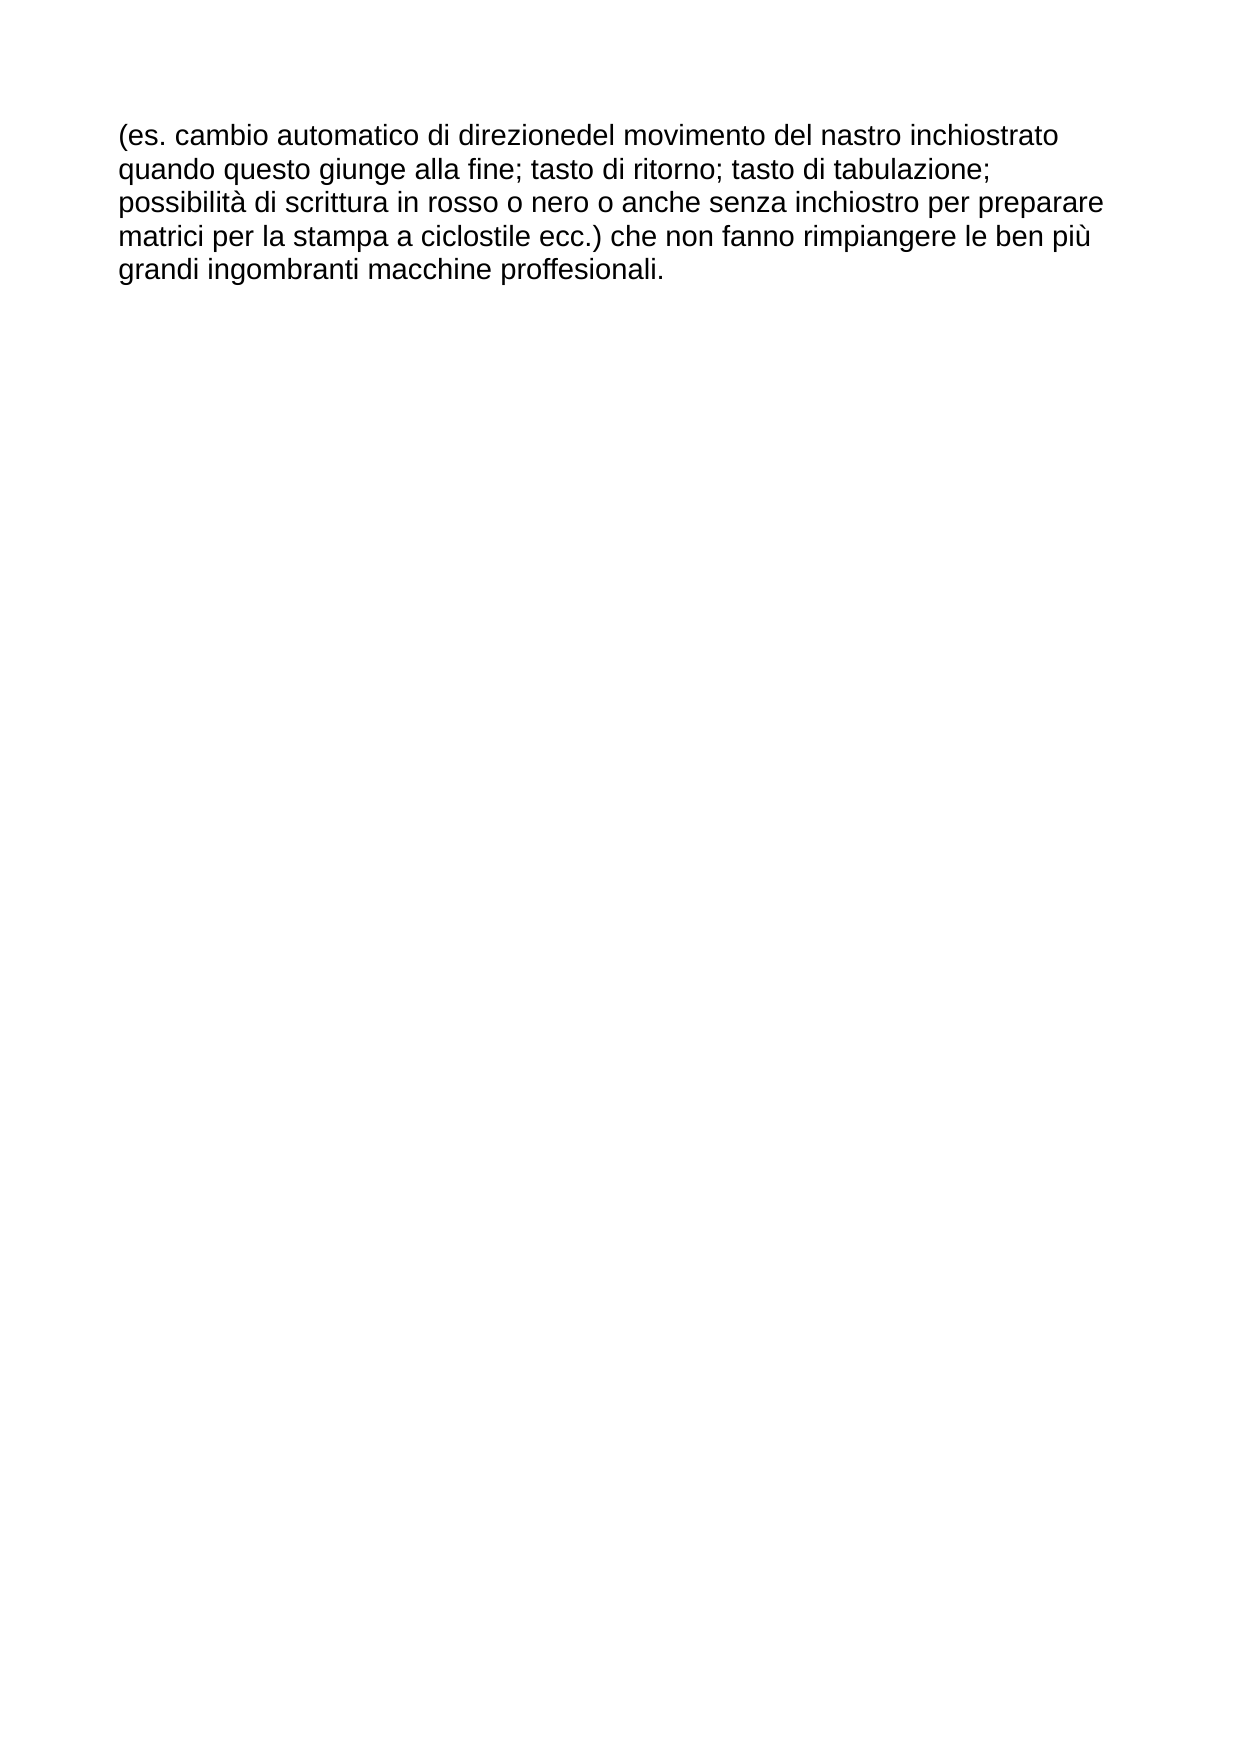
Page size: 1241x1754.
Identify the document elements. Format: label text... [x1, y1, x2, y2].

text (es. cambio automatico di direzionedel movimento del nastro inchiostrato quando questo giunge alla fine; tasto di ritorno; tasto di tabulazione; possibilità di scrittura in rosso o nero o anche senza inchiostro per preparare matrici per la stampa a ciclostile ecc.) che non fanno rimpiangere le ben più grandi ingombranti macchine proffesionali. [118, 118, 1122, 286]
